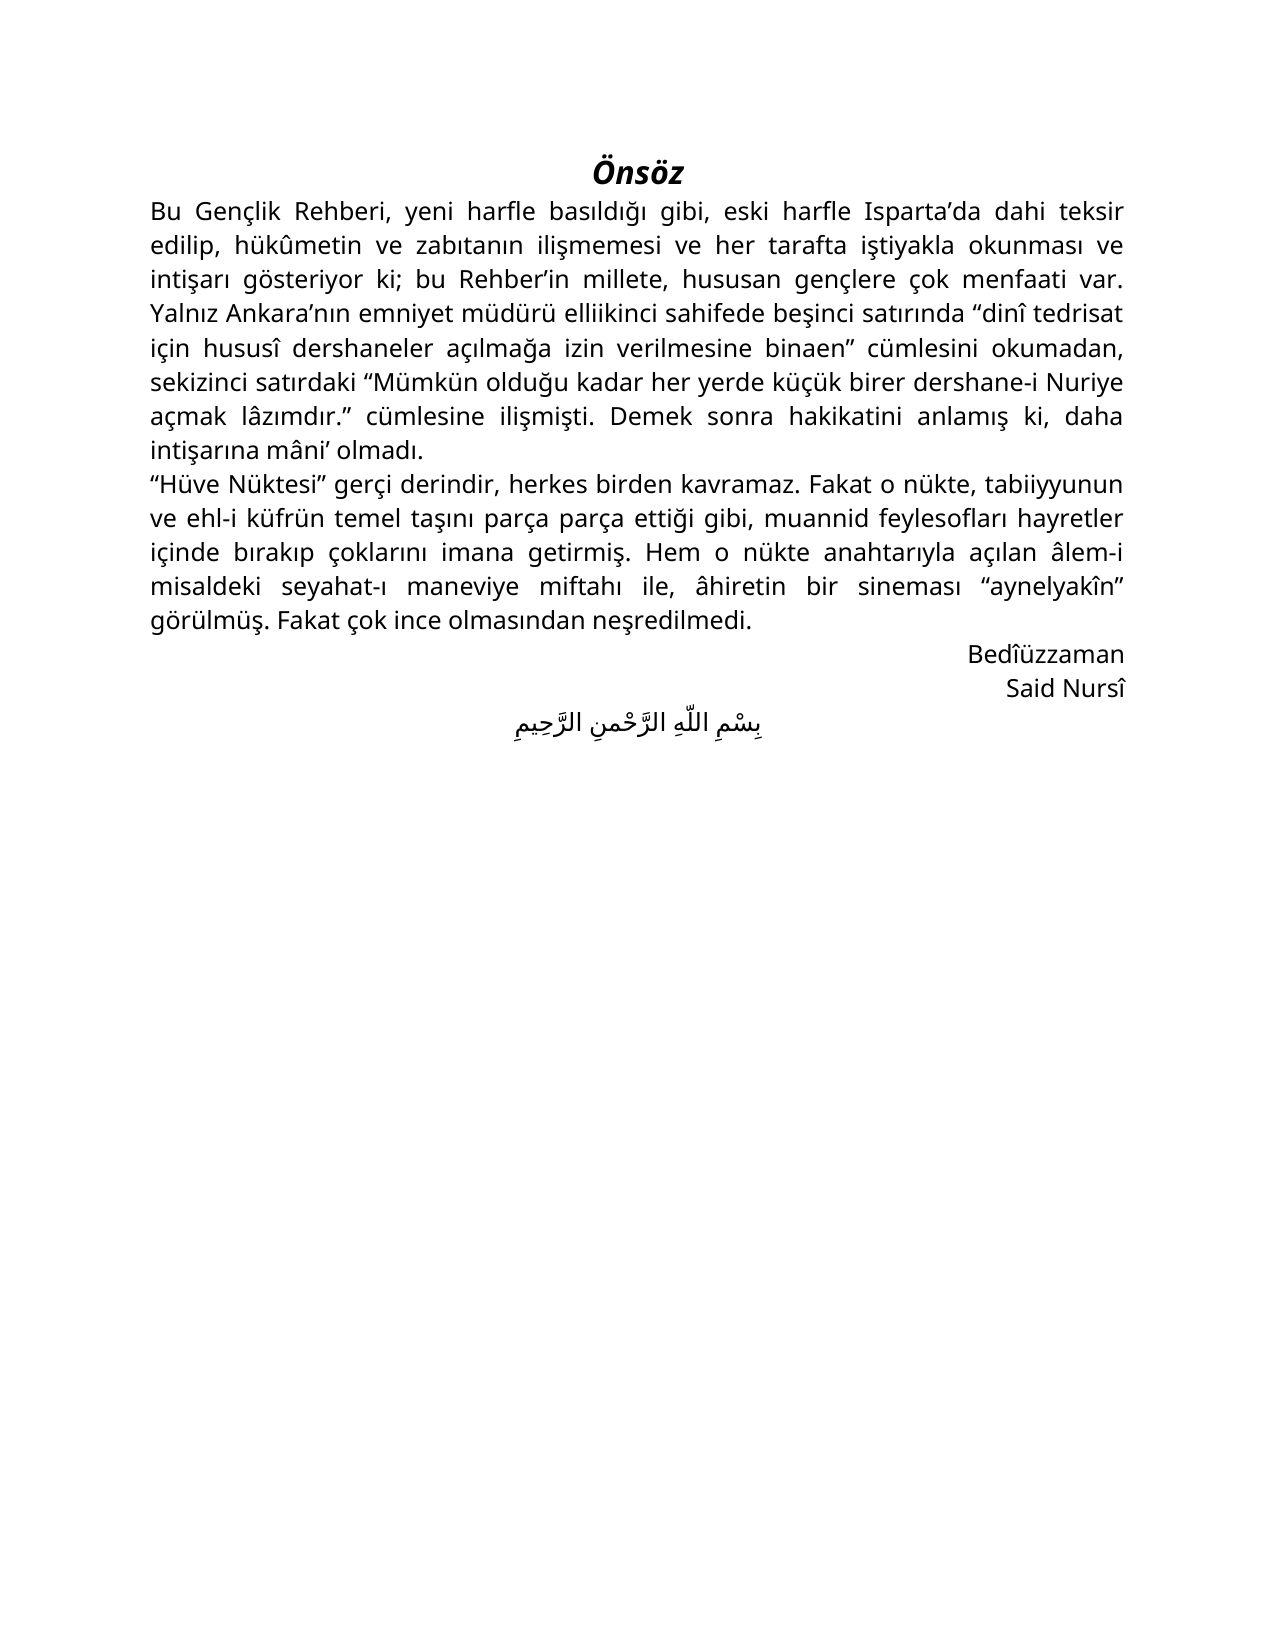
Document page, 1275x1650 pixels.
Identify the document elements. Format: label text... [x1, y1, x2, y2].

text “Hüve Nüktesi” gerçi derindir, herkes birden kavramaz. Fakat o nükte, tabiiyyunun ve ehl-i küfrün temel taşını parça parça ettiği gibi, muannid feylesofları hayretler içinde bırakıp çoklarını imana getirmiş. Hem o nükte anahtarıyla açılan âlem-i misaldeki seyahat-ı maneviye miftahı ile, âhiretin bir sineması “aynelyakîn” görülmüş. Fakat çok ince olmasından neşredilmedi. [150, 466, 1125, 637]
subtitle Önsöz [150, 150, 1125, 194]
text Said Nursî [150, 671, 1125, 705]
text بِسْمِ اللّهِ الرَّحْمنِ الرَّحِيمِ [150, 705, 1125, 739]
text Bu Gençlik Rehberi, yeni harfle basıldığı gibi, eski harfle Isparta’da dahi teksir edilip, hükûmetin ve zabıtanın ilişmemesi ve her tarafta iştiyakla okunması ve intişarı gösteriyor ki; bu Rehber’in millete, hususan gençlere çok menfaati var. Yalnız Ankara’nın emniyet müdürü elliikinci sahifede beşinci satırında “dinî tedrisat için hususî dershaneler açılmağa izin verilmesine binaen” cümlesini okumadan, sekizinci satırdaki “Mümkün olduğu kadar her yerde küçük birer dershane-i Nuriye açmak lâzımdır.” cümlesine ilişmişti. Demek sonra hakikatini anlamış ki, daha intişarına mâni’ olmadı. [150, 194, 1125, 466]
text Bedîüzzaman [150, 637, 1125, 671]
